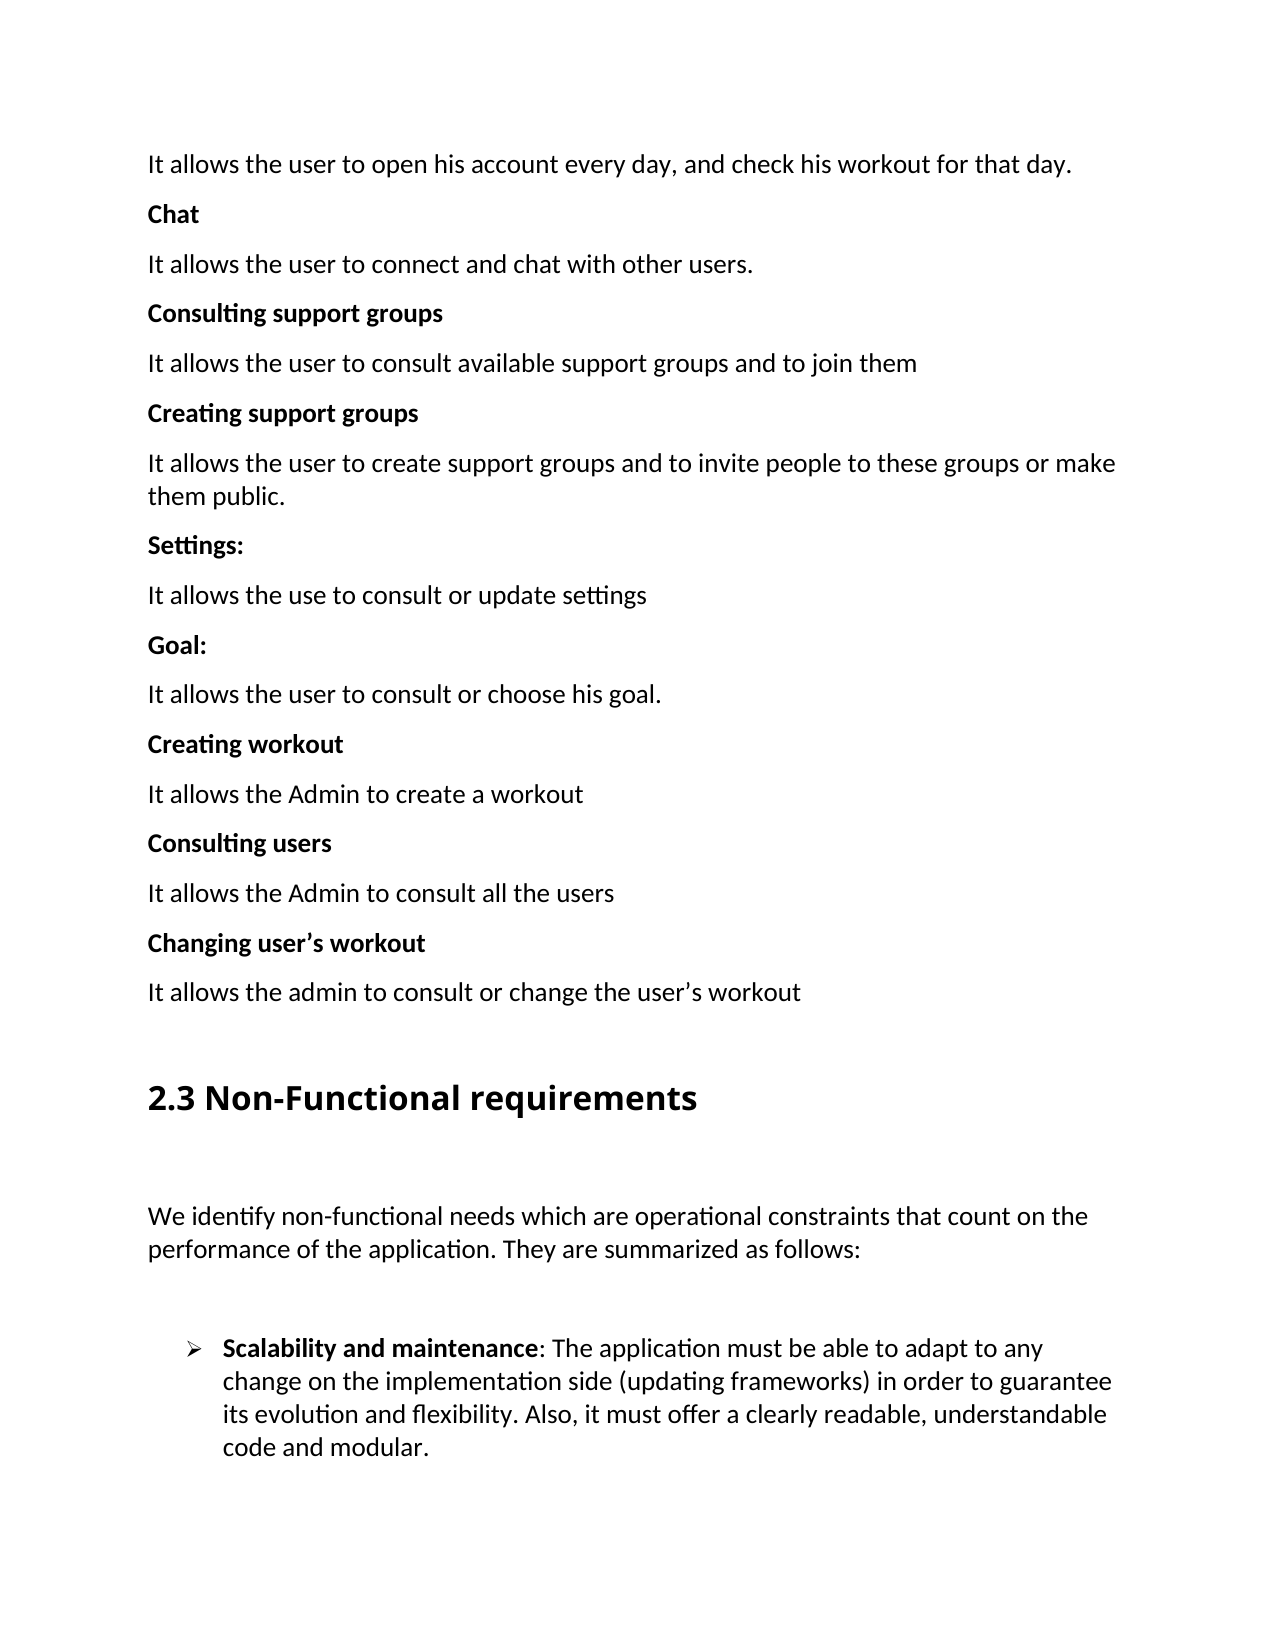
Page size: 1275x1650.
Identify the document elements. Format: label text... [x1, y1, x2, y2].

list Scalability and maintenance: The application must be able to adapt to any change on the implementation side (updating frameworks) in order to guarantee its evolution and flexibility. Also, it must offer a clearly readable, understandable code and modular. [185, 1332, 1127, 1464]
text It allows the user to consult available support groups and to join them [148, 346, 1127, 379]
text It allows the use to consult or update settings [148, 578, 1127, 611]
text Chat [148, 197, 1127, 230]
text Creating workout [148, 727, 1127, 760]
text Consulting support groups [148, 297, 1127, 330]
text Goal: [148, 628, 1127, 661]
text Settings: [148, 528, 1127, 561]
text It allows the Admin to create a workout [148, 777, 1127, 810]
text Changing user’s workout [148, 926, 1127, 959]
text It allows the user to connect and chat with other users. [148, 247, 1127, 280]
text We identify non-functional needs which are operational constraints that count on the performance of the application. They are summarized as follows: [148, 1199, 1127, 1265]
text It allows the user to consult or choose his goal. [148, 677, 1127, 711]
text It allows the admin to consult or change the user’s workout [148, 976, 1127, 1009]
text It allows the Admin to consult all the users [148, 876, 1127, 909]
text 2.3 Non-Functional requirements [148, 1075, 1127, 1120]
text Creating support groups [148, 396, 1127, 429]
text It allows the user to create support groups and to invite people to these groups or make them public. [148, 446, 1127, 512]
text Consulting users [148, 827, 1127, 859]
text It allows the user to open his account every day, and check his workout for that day. [148, 148, 1127, 181]
